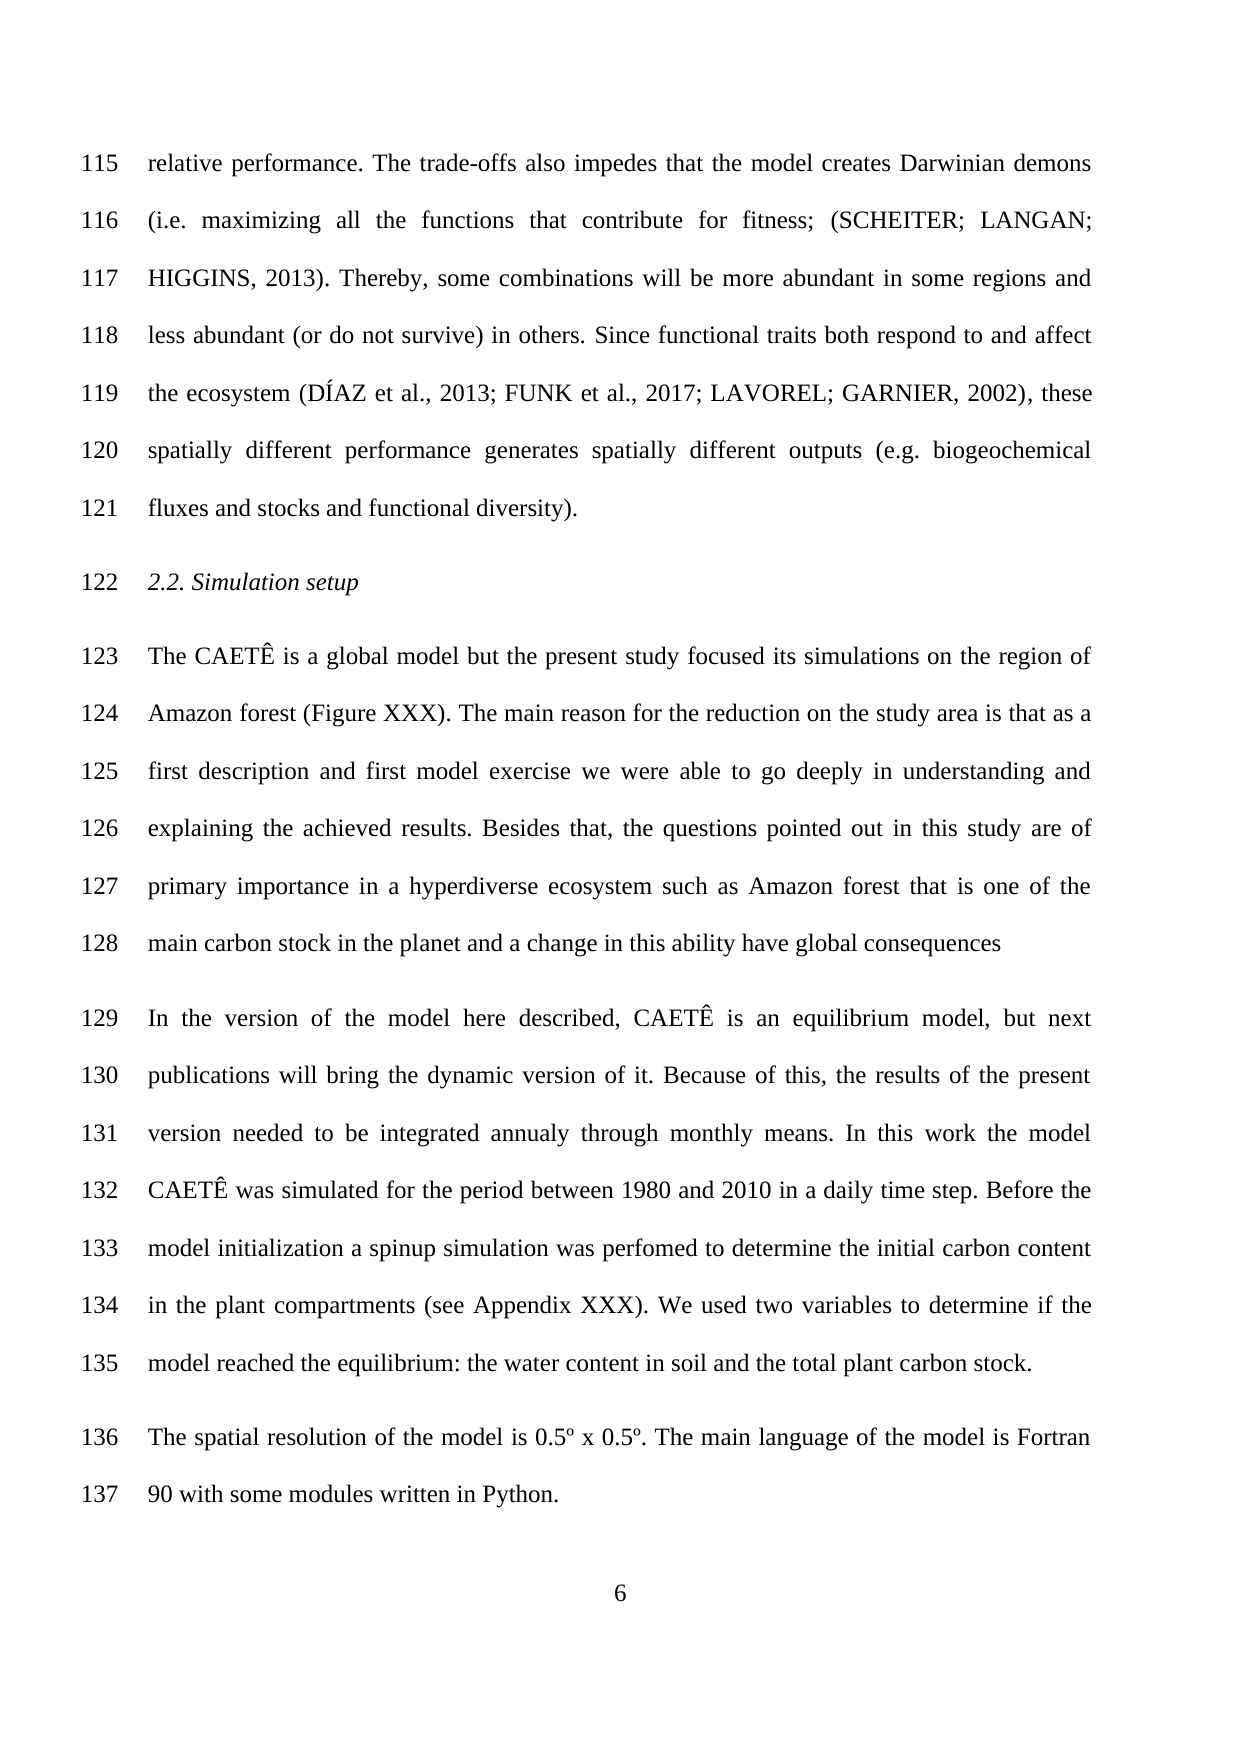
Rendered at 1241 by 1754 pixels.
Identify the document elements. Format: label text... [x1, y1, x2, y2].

text The CAETÊ is a global model but the present study focused its simulations on the region of Amazon forest (Figure XXX). The main reason for the reduction on the study area is that as a first description and first model exercise we were able to go deeply in understanding and explaining the achieved results. Besides that, the questions pointed out in this study are of primary importance in a hyperdiverse ecosystem such as Amazon forest that is one of the main carbon stock in the planet and a change in this ability have global consequences [148, 641, 1093, 957]
text relative performance. The trade-offs also impedes that the model creates Darwinian demons (i.e. maximizing all the functions that contribute for fitness; (SCHEITER; LANGAN; HIGGINS, 2013)⁠. Thereby, some combinations will be more abundant in some regions and less abundant (or do not survive) in others. Since functional traits both respond to and affect the ecosystem (DÍAZ et al., 2013; FUNK et al., 2017; LAVOREL; GARNIER, 2002)⁠, these spatially different performance generates spatially different outputs (e.g. biogeochemical fluxes and stocks and functional diversity). [148, 148, 1093, 521]
text The spatial resolution of the model is 0.5º x 0.5º. The main language of the model is Fortran 90 with some modules written in Python. [148, 1422, 1093, 1508]
text 2.2. Simulation setup [148, 567, 1093, 596]
text In the version of the model here described, CAETÊ is an equilibrium model, but next publications will bring the dynamic version of it. Because of this, the results of the present version needed to be integrated annualy through monthly means. In this work the model CAETÊ was simulated for the period between 1980 and 2010 in a daily time step. Before the model initialization a spinup simulation was perfomed to determine the initial carbon content in the plant compartments (see Appendix XXX). We used two variables to determine if the model reached the equilibrium: the water content in soil and the total plant carbon stock. [148, 1003, 1093, 1376]
